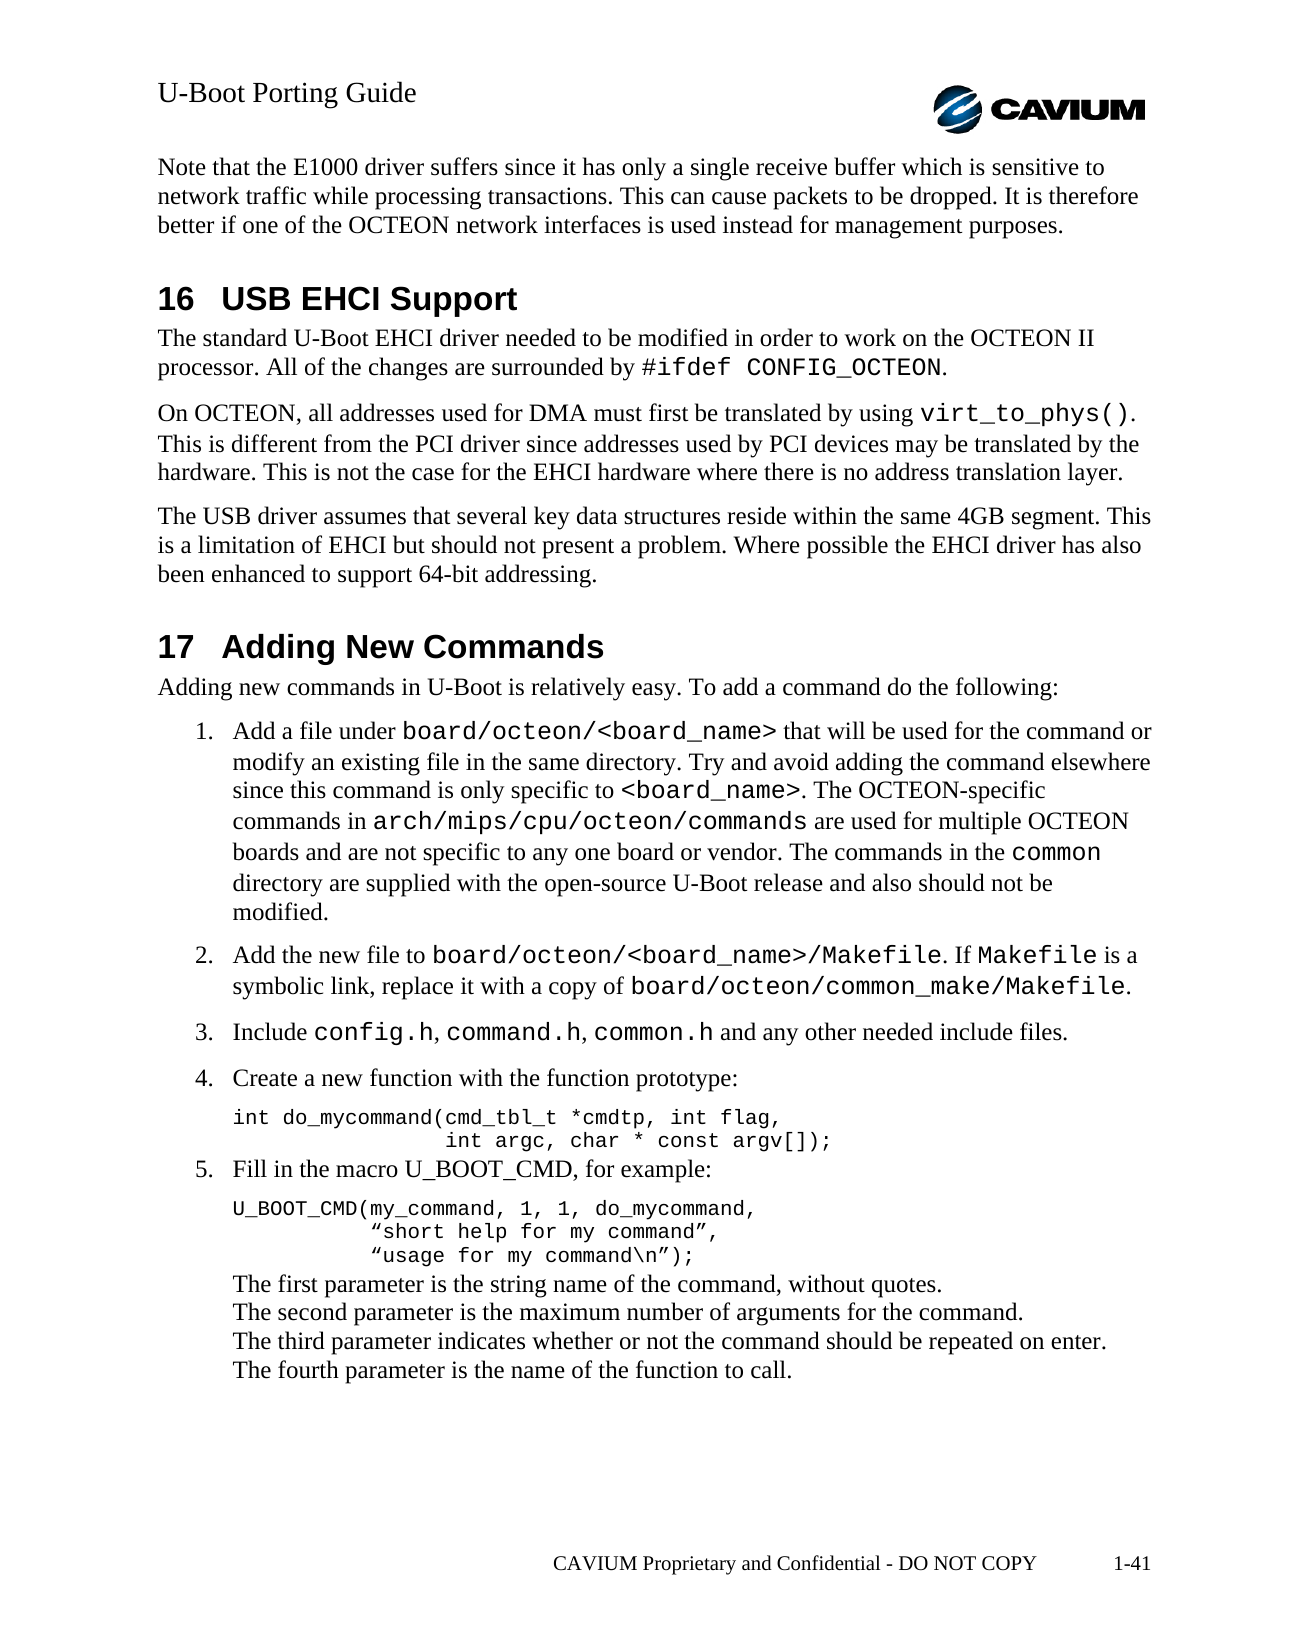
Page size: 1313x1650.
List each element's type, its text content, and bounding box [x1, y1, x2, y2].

list Fill in the macro U_BOOT_CMD, for example: [195, 1154, 1155, 1183]
text The third parameter indicates whether or not the command should be repeated on enter. [157, 1326, 1155, 1355]
list Create a new function with the function prototype: [195, 1063, 1155, 1092]
list “short help for my command”, [195, 1221, 1155, 1245]
text Note that the E1000 driver suffers since it has only a single receive buffer which is sensitive to network traffic while processing transactions. This can cause packets to be dropped. It is therefore better if one of the OCTEON network interfaces is used instead for management purposes. [157, 152, 1155, 238]
text The USB driver assumes that several key data structures reside within the same 4GB segment. This is a limitation of EHCI but should not present a problem. Where possible the EHCI driver has also been enhanced to support 64-bit addressing. [157, 501, 1155, 587]
text The standard U-Boot EHCI driver needed to be modified in order to work on the OCTEON II processor. All of the changes are surrounded by #ifdef CONFIG_OCTEON. [157, 323, 1155, 383]
list int do_mycommand(cmd_tbl_t *cmdtp, int flag, [195, 1107, 1155, 1130]
list Include config.h, command.h, common.h and any other needed include files. [195, 1017, 1155, 1048]
subtitle USB EHCI Support [157, 278, 1155, 317]
text The first parameter is the string name of the command, without quotes. [157, 1269, 1155, 1297]
text The second parameter is the maximum number of arguments for the command. [157, 1297, 1155, 1326]
text Adding new commands in U-Boot is relatively easy. To add a command do the following: [157, 672, 1155, 701]
picture [925, 75, 1155, 146]
list U_BOOT_CMD(my_command, 1, 1, do_mycommand, [195, 1198, 1155, 1221]
subtitle Adding New Commands [157, 627, 1155, 666]
text The fourth parameter is the name of the function to call. [157, 1355, 1155, 1384]
text “usage for my command\n”); [157, 1245, 1155, 1269]
list int argc, char * const argv[]); [195, 1130, 1155, 1154]
list Add a file under board/octeon/<board_name> that will be used for the command or modify an existing file in the same directory. Try and avoid adding the command elsewhere since this command is only specific to <board_name>. The OCTEON-specific commands in arch/mips/cpu/octeon/commands are used for multiple OCTEON boards and are not specific to any one board or vendor. The commands in the common directory are supplied with the open-source U-Boot release and also should not be modified. [195, 716, 1155, 925]
text On OCTEON, all addresses used for DMA must first be translated by using virt_to_phys(). This is different from the PCI driver since addresses used by PCI devices may be translated by the hardware. This is not the case for the EHCI hardware where there is no address translation layer. [157, 398, 1155, 486]
list Add the new file to board/octeon/<board_name>/Makefile. If Makefile is a symbolic link, replace it with a copy of board/octeon/common_make/Makefile. [195, 940, 1155, 1002]
